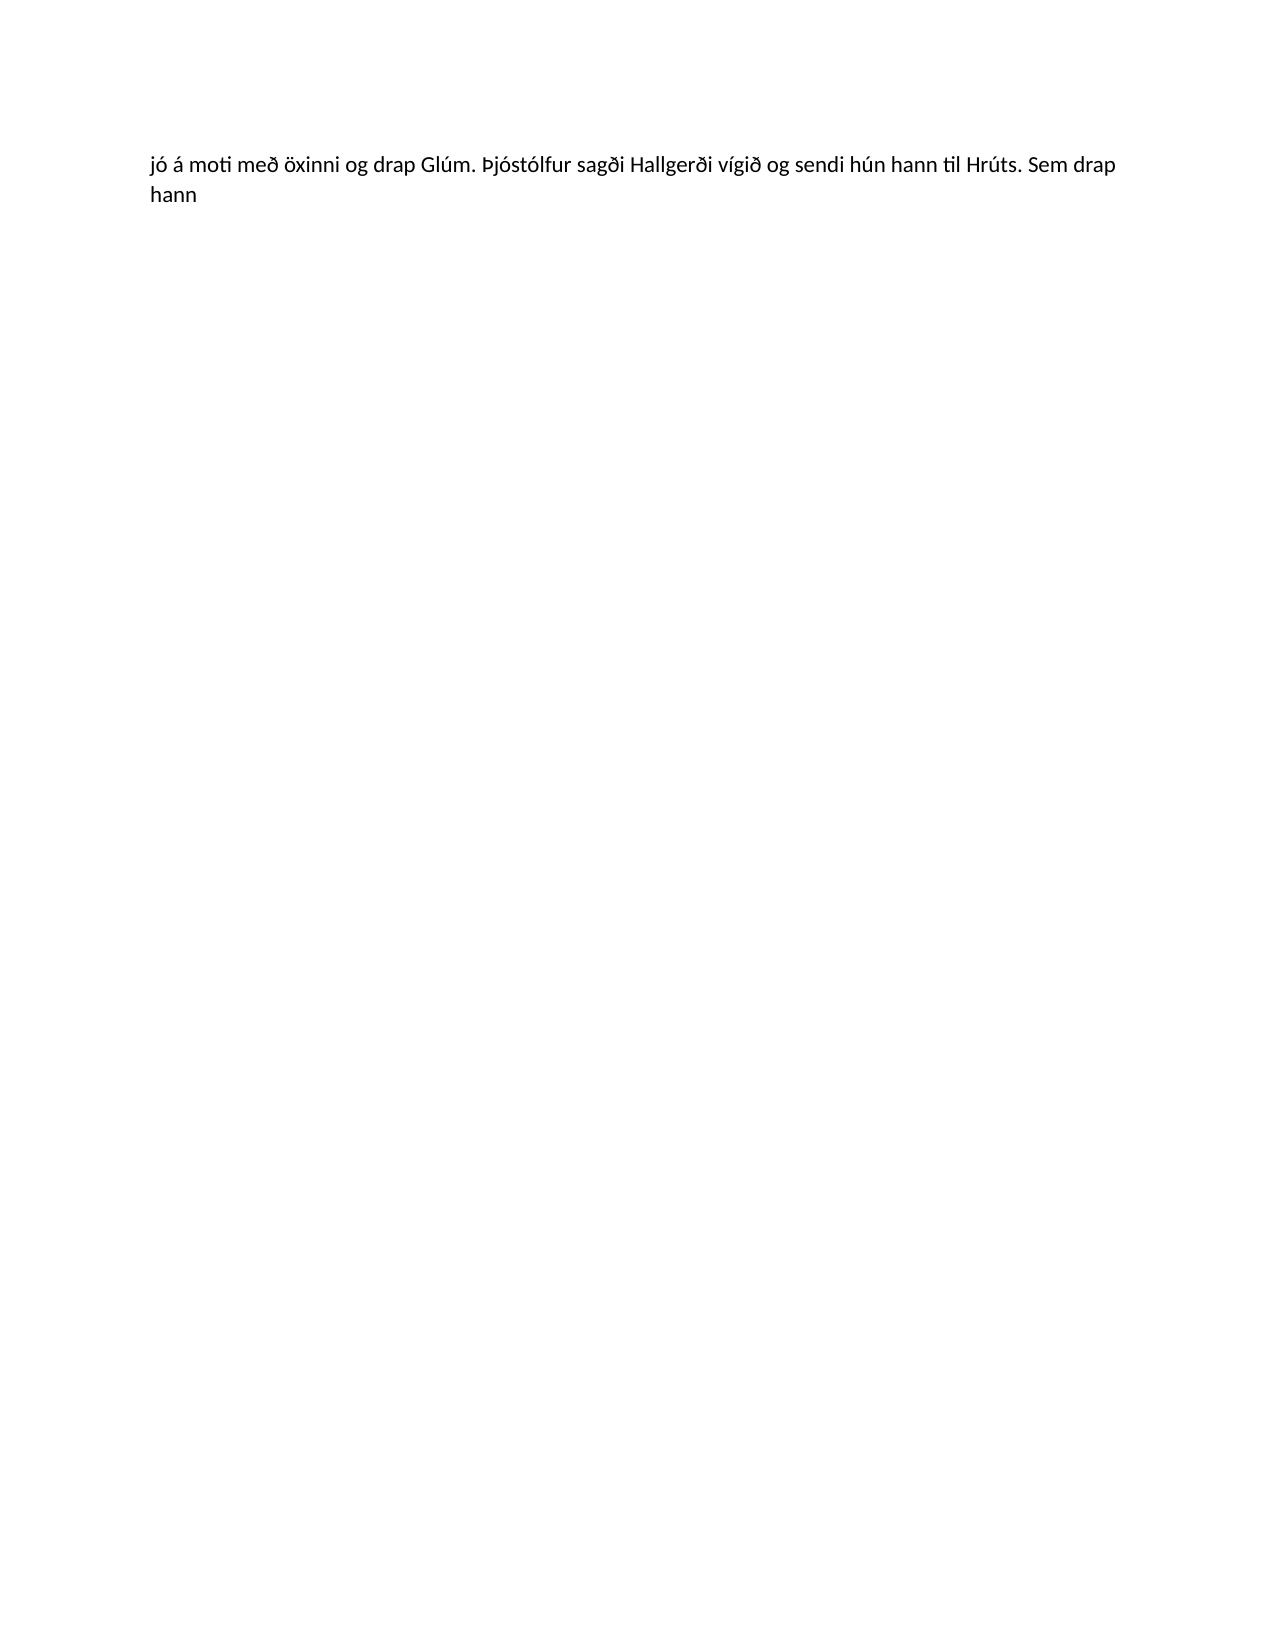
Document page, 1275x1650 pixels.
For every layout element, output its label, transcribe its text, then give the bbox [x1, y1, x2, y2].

text jó á moti með öxinni og drap Glúm. Þjóstólfur sagði Hallgerði vígið og sendi hún hann til Hrúts. Sem drap hann [150, 150, 1125, 208]
